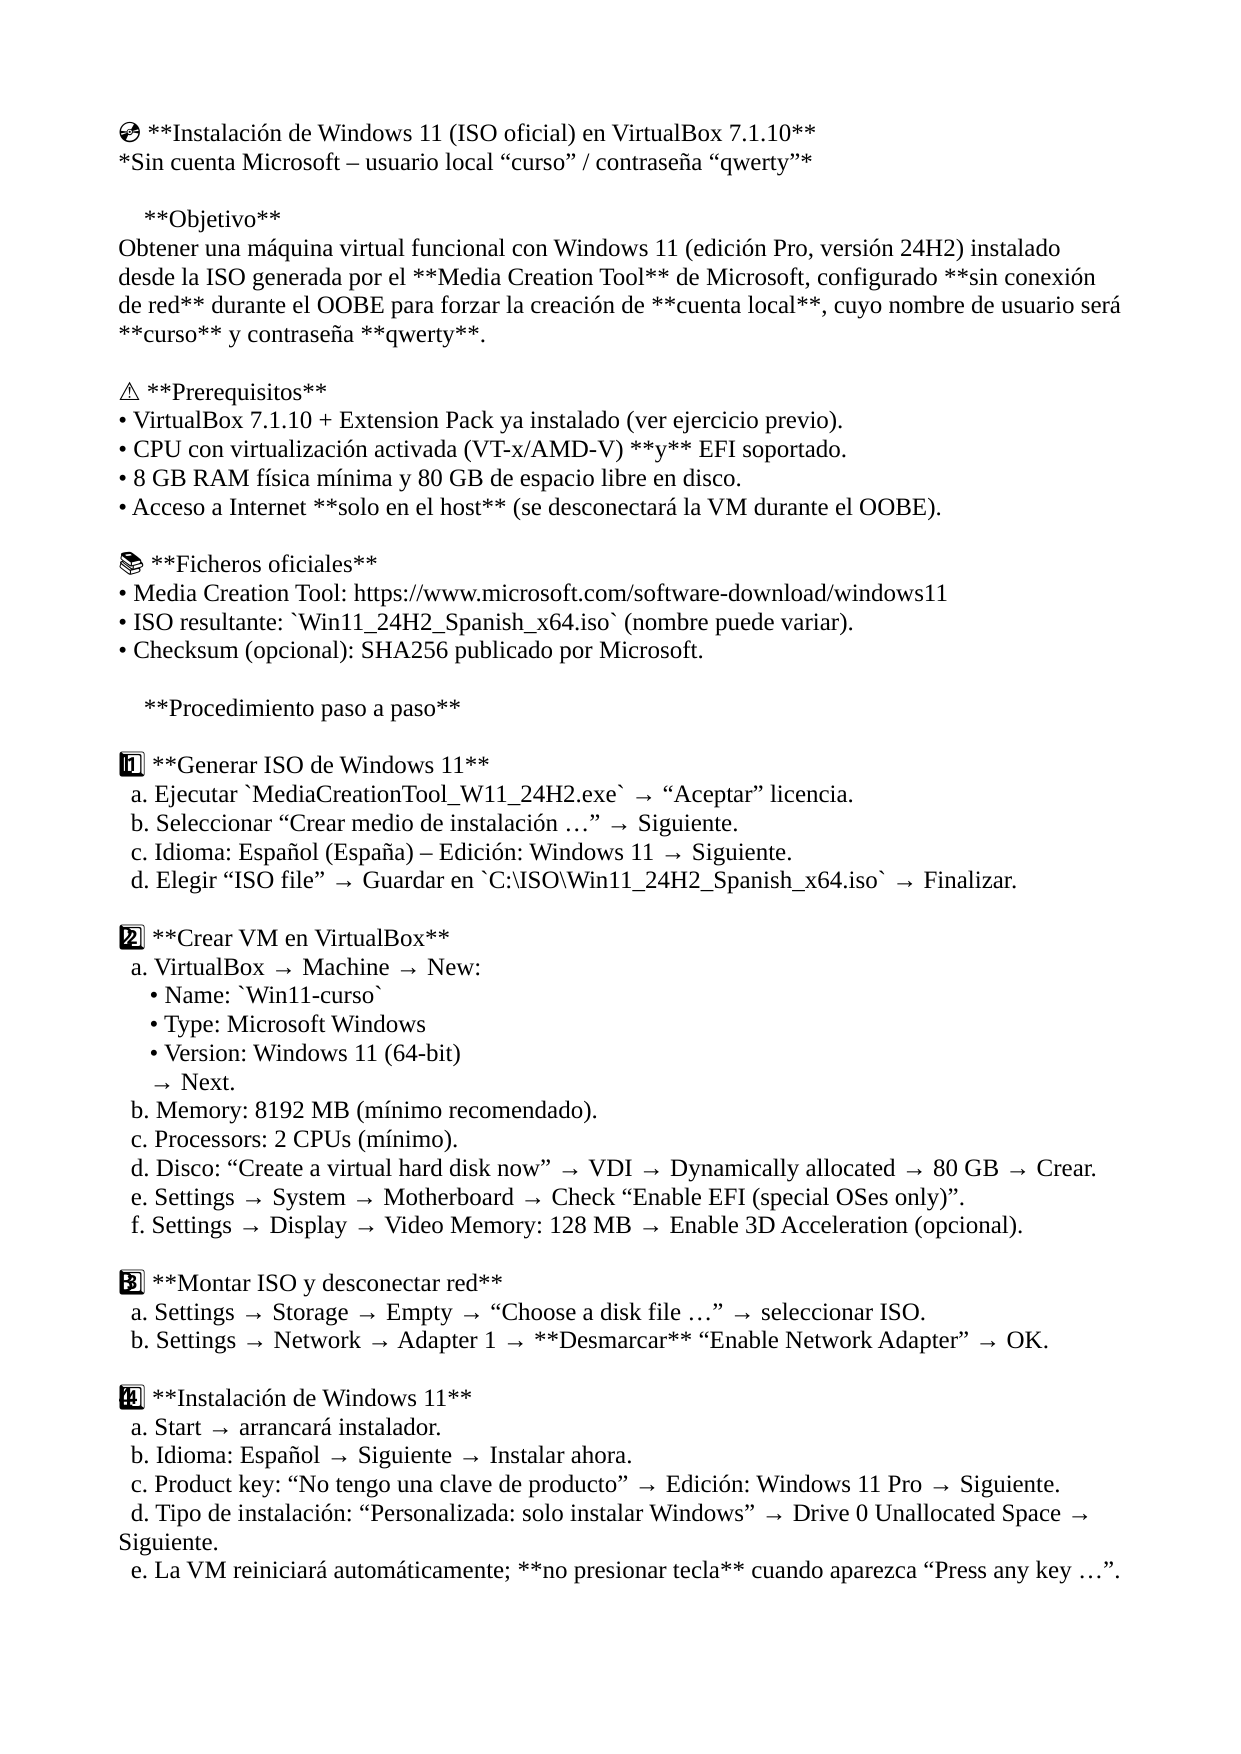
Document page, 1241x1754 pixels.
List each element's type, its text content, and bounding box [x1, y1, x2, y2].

text d. Tipo de instalación: “Personalizada: solo instalar Windows” → Drive 0 Unallocated Space → Siguiente. [118, 1498, 1122, 1556]
text 💿 **Instalación de Windows 11 (ISO oficial) en VirtualBox 7.1.10** [118, 118, 1122, 147]
text 4️⃣ **Instalación de Windows 11** [118, 1383, 1122, 1412]
text • CPU con virtualización activada (VT-x/AMD-V) **y** EFI soportado. [118, 434, 1122, 463]
text b. Seleccionar “Crear medio de instalación …” → Siguiente. [118, 808, 1122, 837]
text • Acceso a Internet **solo en el host** (se desconectará la VM durante el OOBE). [118, 492, 1122, 521]
text • Type: Microsoft Windows [118, 1009, 1122, 1038]
text b. Settings → Network → Adapter 1 → **Desmarcar** “Enable Network Adapter” → OK. [118, 1326, 1122, 1354]
text • ISO resultante: `Win11_24H2_Spanish_x64.iso` (nombre puede variar). [118, 607, 1122, 636]
text → Next. [118, 1067, 1122, 1096]
text b. Memory: 8192 MB (mínimo recomendado). [118, 1096, 1122, 1124]
text b. Idioma: Español → Siguiente → Instalar ahora. [118, 1441, 1122, 1469]
text c. Processors: 2 CPUs (mínimo). [118, 1124, 1122, 1153]
text a. Start → arrancará instalador. [118, 1412, 1122, 1441]
text ⚠️ **Prerequisitos** [118, 377, 1122, 406]
text 🔧 **Procedimiento paso a paso** [118, 693, 1122, 722]
text 3️⃣ **Montar ISO y desconectar red** [118, 1268, 1122, 1297]
text • Media Creation Tool: https://www.microsoft.com/software-download/windows11 [118, 578, 1122, 607]
text • VirtualBox 7.1.10 + Extension Pack ya instalado (ver ejercicio previo). [118, 406, 1122, 434]
text a. Settings → Storage → Empty → “Choose a disk file …” → seleccionar ISO. [118, 1297, 1122, 1326]
text c. Idioma: Español (España) – Edición: Windows 11 → Siguiente. [118, 837, 1122, 866]
text *Sin cuenta Microsoft – usuario local “curso” / contraseña “qwerty”* [118, 147, 1122, 176]
text 🎯 **Objetivo** [118, 204, 1122, 233]
text • Version: Windows 11 (64-bit) [118, 1038, 1122, 1067]
text c. Product key: “No tengo una clave de producto” → Edición: Windows 11 Pro → Siguiente. [118, 1469, 1122, 1498]
text 📚 **Ficheros oficiales** [118, 549, 1122, 578]
text e. La VM reiniciará automáticamente; **no presionar tecla** cuando aparezca “Press any key …”. [118, 1556, 1122, 1584]
text 2️⃣ **Crear VM en VirtualBox** [118, 923, 1122, 952]
text 1️⃣ **Generar ISO de Windows 11** [118, 751, 1122, 779]
text d. Elegir “ISO file” → Guardar en `C:\ISO\Win11_24H2_Spanish_x64.iso` → Finalizar. [118, 866, 1122, 894]
text a. Ejecutar `MediaCreationTool_W11_24H2.exe` → “Aceptar” licencia. [118, 779, 1122, 808]
text • Name: `Win11-curso` [118, 981, 1122, 1009]
text a. VirtualBox → Machine → New: [118, 952, 1122, 981]
text f. Settings → Display → Video Memory: 128 MB → Enable 3D Acceleration (opcional). [118, 1211, 1122, 1239]
text d. Disco: “Create a virtual hard disk now” → VDI → Dynamically allocated → 80 GB → Crear. [118, 1153, 1122, 1182]
text • 8 GB RAM física mínima y 80 GB de espacio libre en disco. [118, 463, 1122, 492]
text Obtener una máquina virtual funcional con Windows 11 (edición Pro, versión 24H2) instalado desde la ISO generada por el **Media Creation Tool** de Microsoft, configurado **sin conexión de red** durante el OOBE para forzar la creación de **cuenta local**, cuyo nombre de usuario será **curso** y contraseña **qwerty**. [118, 233, 1122, 348]
text • Checksum (opcional): SHA256 publicado por Microsoft. [118, 636, 1122, 664]
text e. Settings → System → Motherboard → Check “Enable EFI (special OSes only)”. [118, 1182, 1122, 1211]
